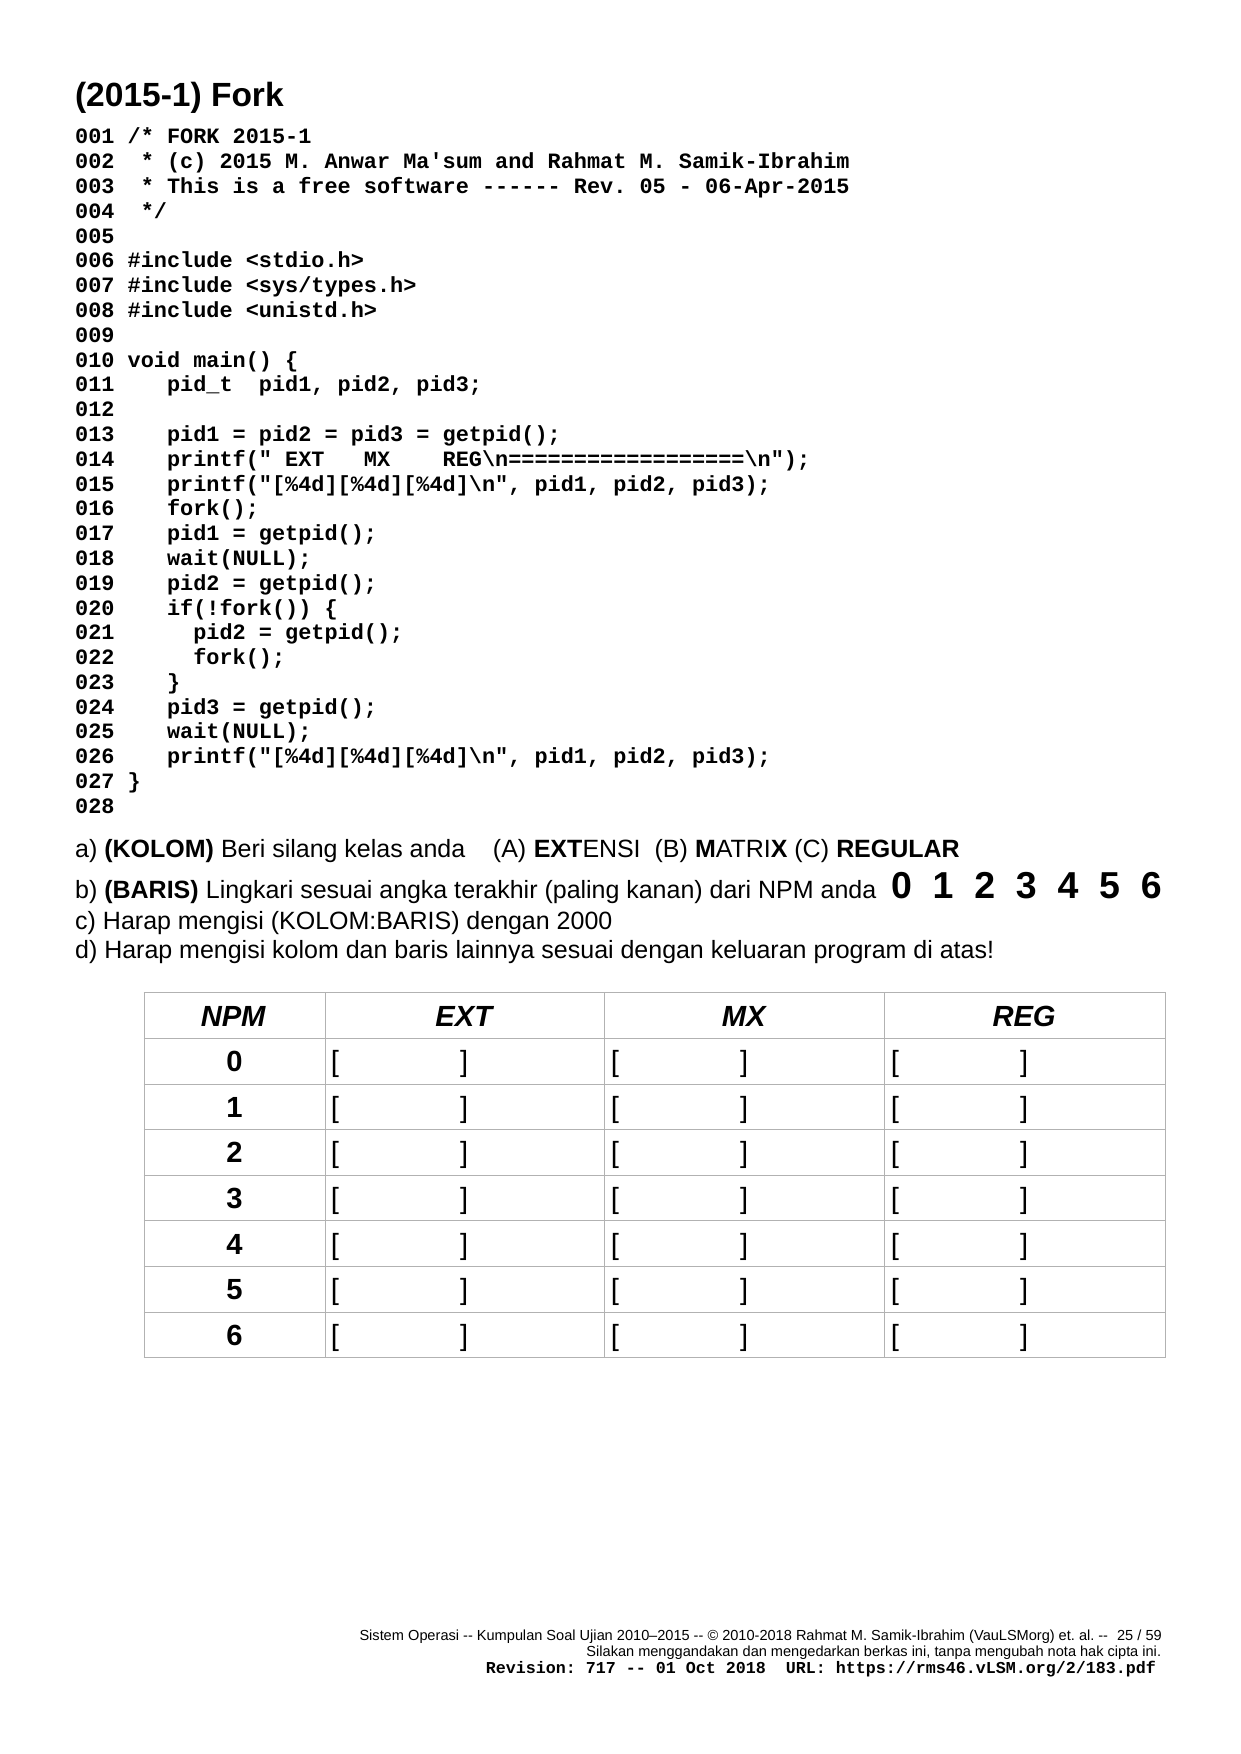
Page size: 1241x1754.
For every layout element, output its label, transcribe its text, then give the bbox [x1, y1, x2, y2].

table_cell [ ] [326, 1267, 604, 1312]
text 012 [75, 398, 1166, 423]
text 024 pid3 = getpid(); [75, 696, 1166, 721]
text 004 */ [75, 200, 1166, 225]
table_cell [ ] [885, 1039, 1165, 1083]
table_cell 2 [145, 1130, 325, 1175]
text 022 fork(); [75, 646, 1166, 671]
table_cell [ ] [326, 1221, 604, 1266]
text 008 #include <unistd.h> [75, 299, 1166, 324]
table_cell [ ] [605, 1176, 884, 1220]
text 007 #include <sys/types.h> [75, 274, 1166, 299]
text 006 #include <stdio.h> [75, 249, 1166, 274]
text 003 * This is a free software ------ Rev. 05 - 06-Apr-2015 [75, 175, 1166, 200]
table_cell [ ] [326, 1176, 604, 1220]
table_header EXT [326, 993, 604, 1038]
table_cell [ ] [885, 1176, 1165, 1220]
text 019 pid2 = getpid(); [75, 572, 1166, 597]
text 025 wait(NULL); [75, 721, 1166, 745]
table_cell [ ] [885, 1313, 1165, 1357]
text 013 pid1 = pid2 = pid3 = getpid(); [75, 423, 1166, 448]
text 028 [75, 795, 1166, 820]
text 023 } [75, 671, 1166, 696]
text 010 void main() { [75, 349, 1166, 373]
table_cell 1 [145, 1085, 325, 1129]
table_cell [ ] [885, 1085, 1165, 1129]
text d) Harap mengisi kolom dan baris lainnya sesuai dengan keluaran program di atas! [75, 935, 1166, 963]
text b) (BARIS) Lingkari sesuai angka terakhir (paling kanan) dari NPM anda 0 1 2 3 4 5 6 [75, 863, 1166, 906]
table_header NPM [145, 993, 325, 1038]
table_cell [ ] [605, 1313, 884, 1357]
table_cell [ ] [326, 1313, 604, 1357]
table_header MX [605, 993, 884, 1038]
table_cell [ ] [605, 1085, 884, 1129]
table_cell 0 [145, 1039, 325, 1083]
text 027 } [75, 770, 1166, 795]
text 016 fork(); [75, 497, 1166, 522]
text 026 printf("[%4d][%4d][%4d]\n", pid1, pid2, pid3); [75, 745, 1166, 770]
text 014 printf(" EXT MX REG\n==================\n"); [75, 448, 1166, 473]
text 018 wait(NULL); [75, 547, 1166, 572]
table_cell [ ] [605, 1130, 884, 1175]
table_cell [ ] [605, 1221, 884, 1266]
table_cell [ ] [605, 1039, 884, 1083]
table_cell [ ] [326, 1130, 604, 1175]
text 011 pid_t pid1, pid2, pid3; [75, 373, 1166, 398]
text 020 if(!fork()) { [75, 597, 1166, 621]
table_cell [ ] [605, 1267, 884, 1312]
table_cell [ ] [326, 1085, 604, 1129]
table_cell [ ] [885, 1130, 1165, 1175]
table_cell [ ] [885, 1267, 1165, 1312]
table_cell 3 [145, 1176, 325, 1220]
text 021 pid2 = getpid(); [75, 621, 1166, 646]
text a) (KOLOM) Beri silang kelas anda (A) EXTENSI (B) MATRIX (C) REGULAR [75, 834, 1166, 863]
text 001 /* FORK 2015-1 [75, 126, 1166, 150]
table_cell 4 [145, 1221, 325, 1266]
table_header REG [885, 993, 1165, 1038]
text 009 [75, 324, 1166, 349]
text 005 [75, 225, 1166, 249]
table_cell 5 [145, 1267, 325, 1312]
text 017 pid1 = getpid(); [75, 522, 1166, 547]
text c) Harap mengisi (KOLOM:BARIS) dengan 2000 [75, 906, 1166, 935]
table_cell 6 [145, 1313, 325, 1357]
text 002 * (c) 2015 M. Anwar Ma'sum and Rahmat M. Samik-Ibrahim [75, 150, 1166, 175]
table_cell [ ] [326, 1039, 604, 1083]
text 015 printf("[%4d][%4d][%4d]\n", pid1, pid2, pid3); [75, 473, 1166, 497]
subtitle (2015-1) Fork [75, 75, 1166, 114]
table_cell [ ] [885, 1221, 1165, 1266]
